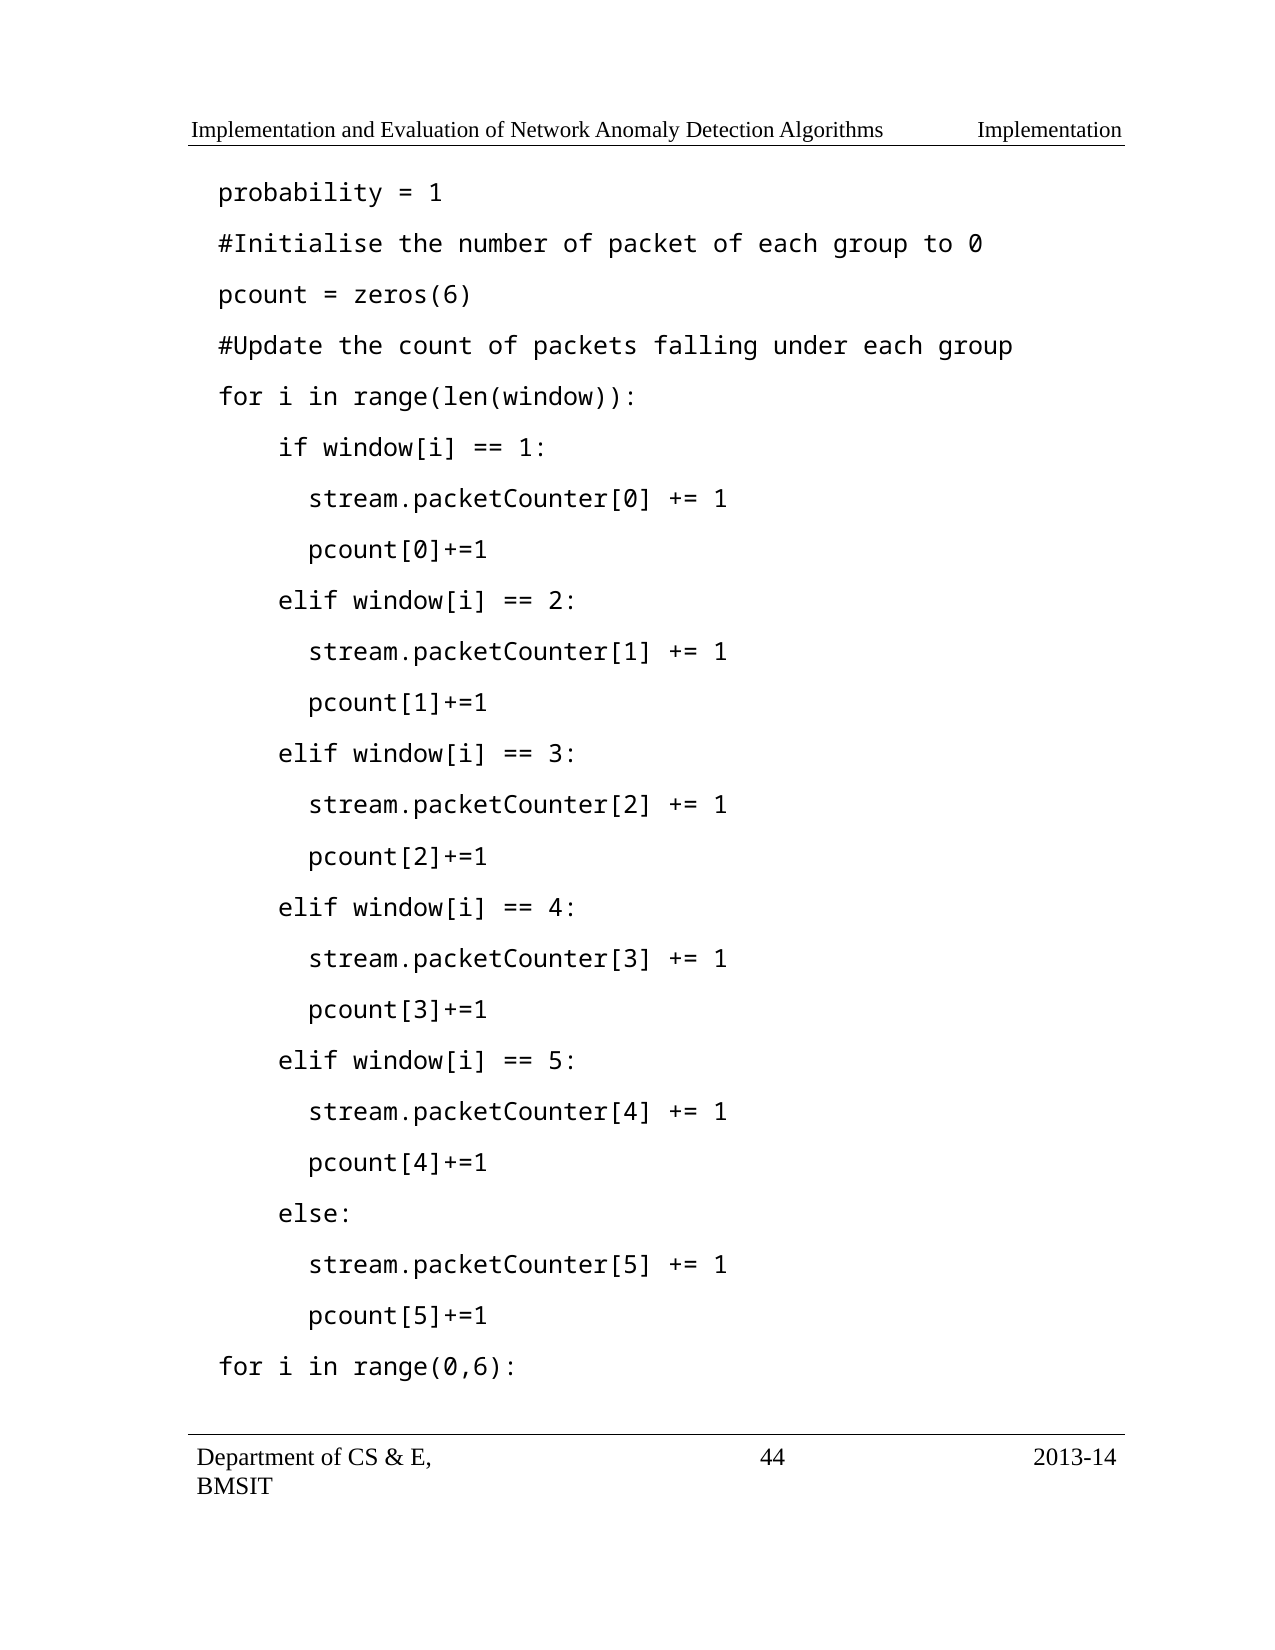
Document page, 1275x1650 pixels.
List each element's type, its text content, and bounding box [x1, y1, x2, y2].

text pcount[1]+=1 [188, 685, 1125, 719]
text stream.packetCounter[3] += 1 [188, 940, 1125, 974]
text stream.packetCounter[1] += 1 [188, 634, 1125, 668]
text elif window[i] == 4: [188, 889, 1125, 923]
text stream.packetCounter[0] += 1 [188, 481, 1125, 515]
text elif window[i] == 3: [188, 736, 1125, 770]
text pcount = zeros(6) [188, 277, 1125, 311]
text for i in range(len(window)): [188, 379, 1125, 413]
text else: [188, 1195, 1125, 1229]
text if window[i] == 1: [188, 430, 1125, 464]
text #Initialise the number of packet of each group to 0 [188, 226, 1125, 260]
text stream.packetCounter[4] += 1 [188, 1093, 1125, 1127]
text pcount[4]+=1 [188, 1144, 1125, 1178]
text #Update the count of packets falling under each group [188, 328, 1125, 362]
text probability = 1 [188, 174, 1125, 209]
text pcount[3]+=1 [188, 991, 1125, 1025]
text elif window[i] == 2: [188, 583, 1125, 617]
text pcount[0]+=1 [188, 532, 1125, 566]
text for i in range(0,6): [188, 1348, 1125, 1383]
text stream.packetCounter[2] += 1 [188, 787, 1125, 821]
text pcount[5]+=1 [188, 1297, 1125, 1332]
text pcount[2]+=1 [188, 838, 1125, 872]
text stream.packetCounter[5] += 1 [188, 1246, 1125, 1281]
text elif window[i] == 5: [188, 1042, 1125, 1076]
